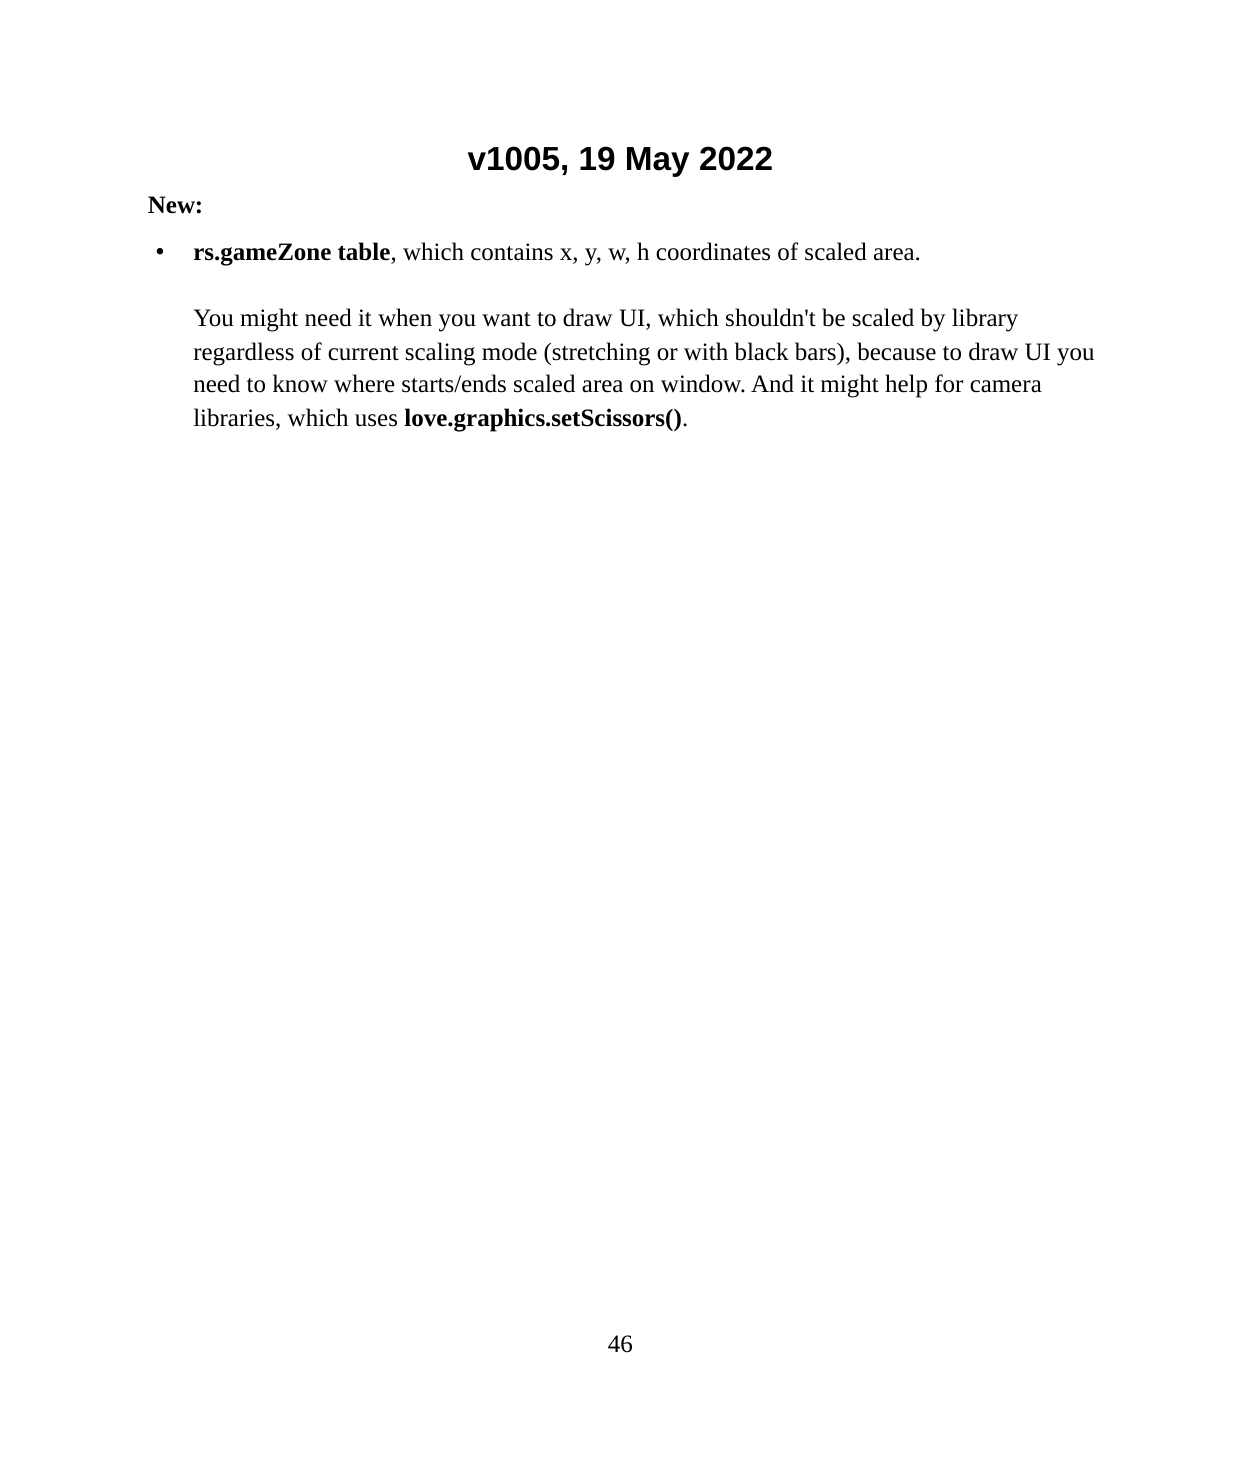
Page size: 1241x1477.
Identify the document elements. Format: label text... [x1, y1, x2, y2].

subtitle v1005, 19 May 2022 [118, 139, 1122, 177]
text New: [118, 190, 1122, 219]
list rs.gameZone table, which contains x, y, w, h coordinates of scaled area. You might need it when you want to draw UI, which shouldn't be scaled by library regardless of current scaling mode (stretching or with black bars), because to draw UI you need to know where starts/ends scaled area on window. And it might help for camera libraries, which uses love.graphics.setScissors(). [156, 237, 1122, 431]
